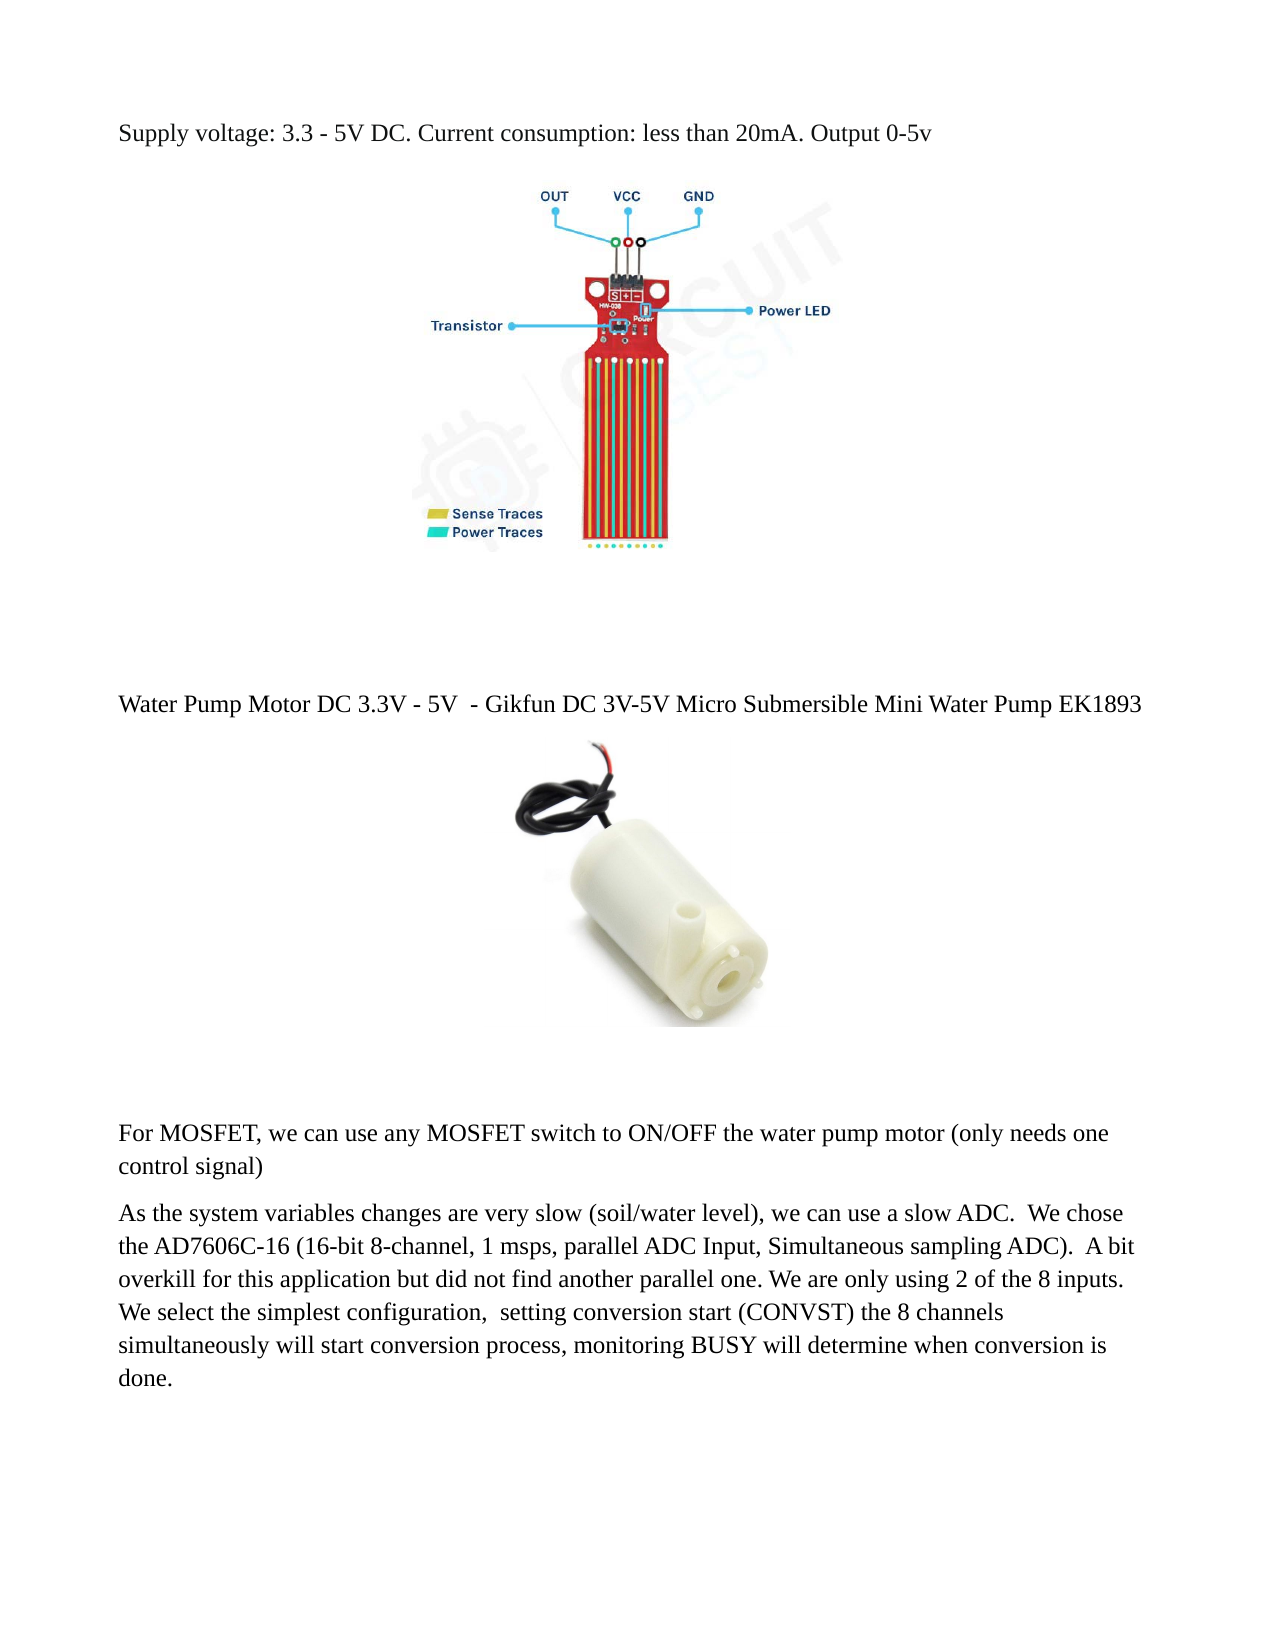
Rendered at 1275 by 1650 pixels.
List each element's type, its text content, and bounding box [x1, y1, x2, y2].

text Supply voltage: 3.3 - 5V DC. Current consumption: less than 20mA. Output 0-5v [118, 118, 1157, 147]
text For MOSFET, we can use any MOSFET switch to ON/OFF the water pump motor (only needs one control signal) [118, 1118, 1157, 1179]
picture [399, 165, 876, 553]
picture [484, 737, 792, 1027]
text As the system variables changes are very slow (soil/water level), we can use a slow ADC. We chose the AD7606C-16 (16-bit 8-channel, 1 msps, parallel ADC Input, Simultaneous sampling ADC). A bit overkill for this application but did not find another parallel one. We are only using 2 of the 8 inputs. We select the simplest configuration, setting conversion start (CONVST) the 8 channels simultaneously will start conversion process, monitoring BUSY will determine when conversion is done. [118, 1198, 1157, 1392]
text Water Pump Motor DC 3.3V - 5V - Gikfun DC 3V-5V Micro Submersible Mini Water Pump EK1893 [118, 689, 1157, 718]
